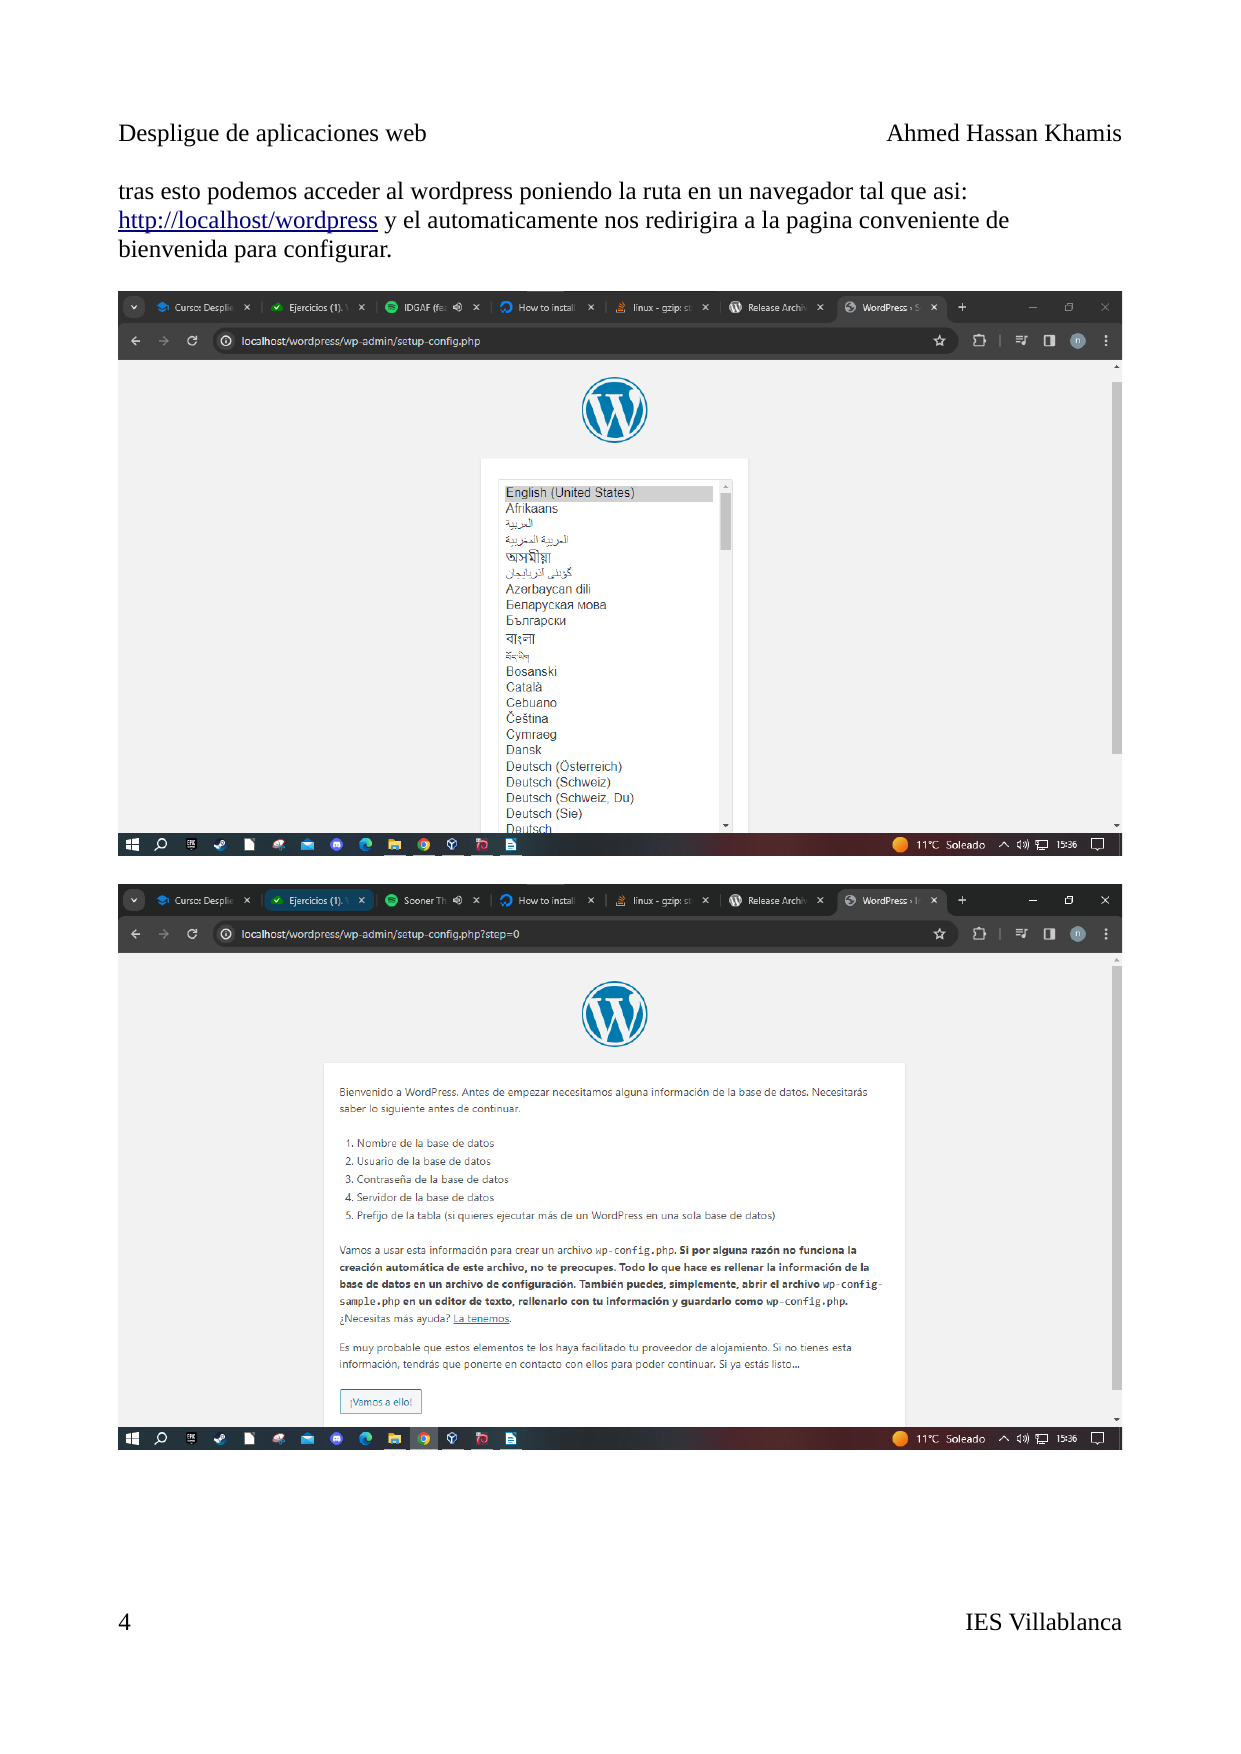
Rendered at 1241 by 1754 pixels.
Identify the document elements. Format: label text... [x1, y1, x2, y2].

picture [118, 884, 1123, 1450]
picture [118, 291, 1123, 856]
text http://localhost/wordpress y el automaticamente nos redirigira a la pagina conveniente de bienvenida para configurar. [118, 205, 1122, 263]
text tras esto podemos acceder al wordpress poniendo la ruta en un navegador tal que asi: [118, 176, 1122, 205]
